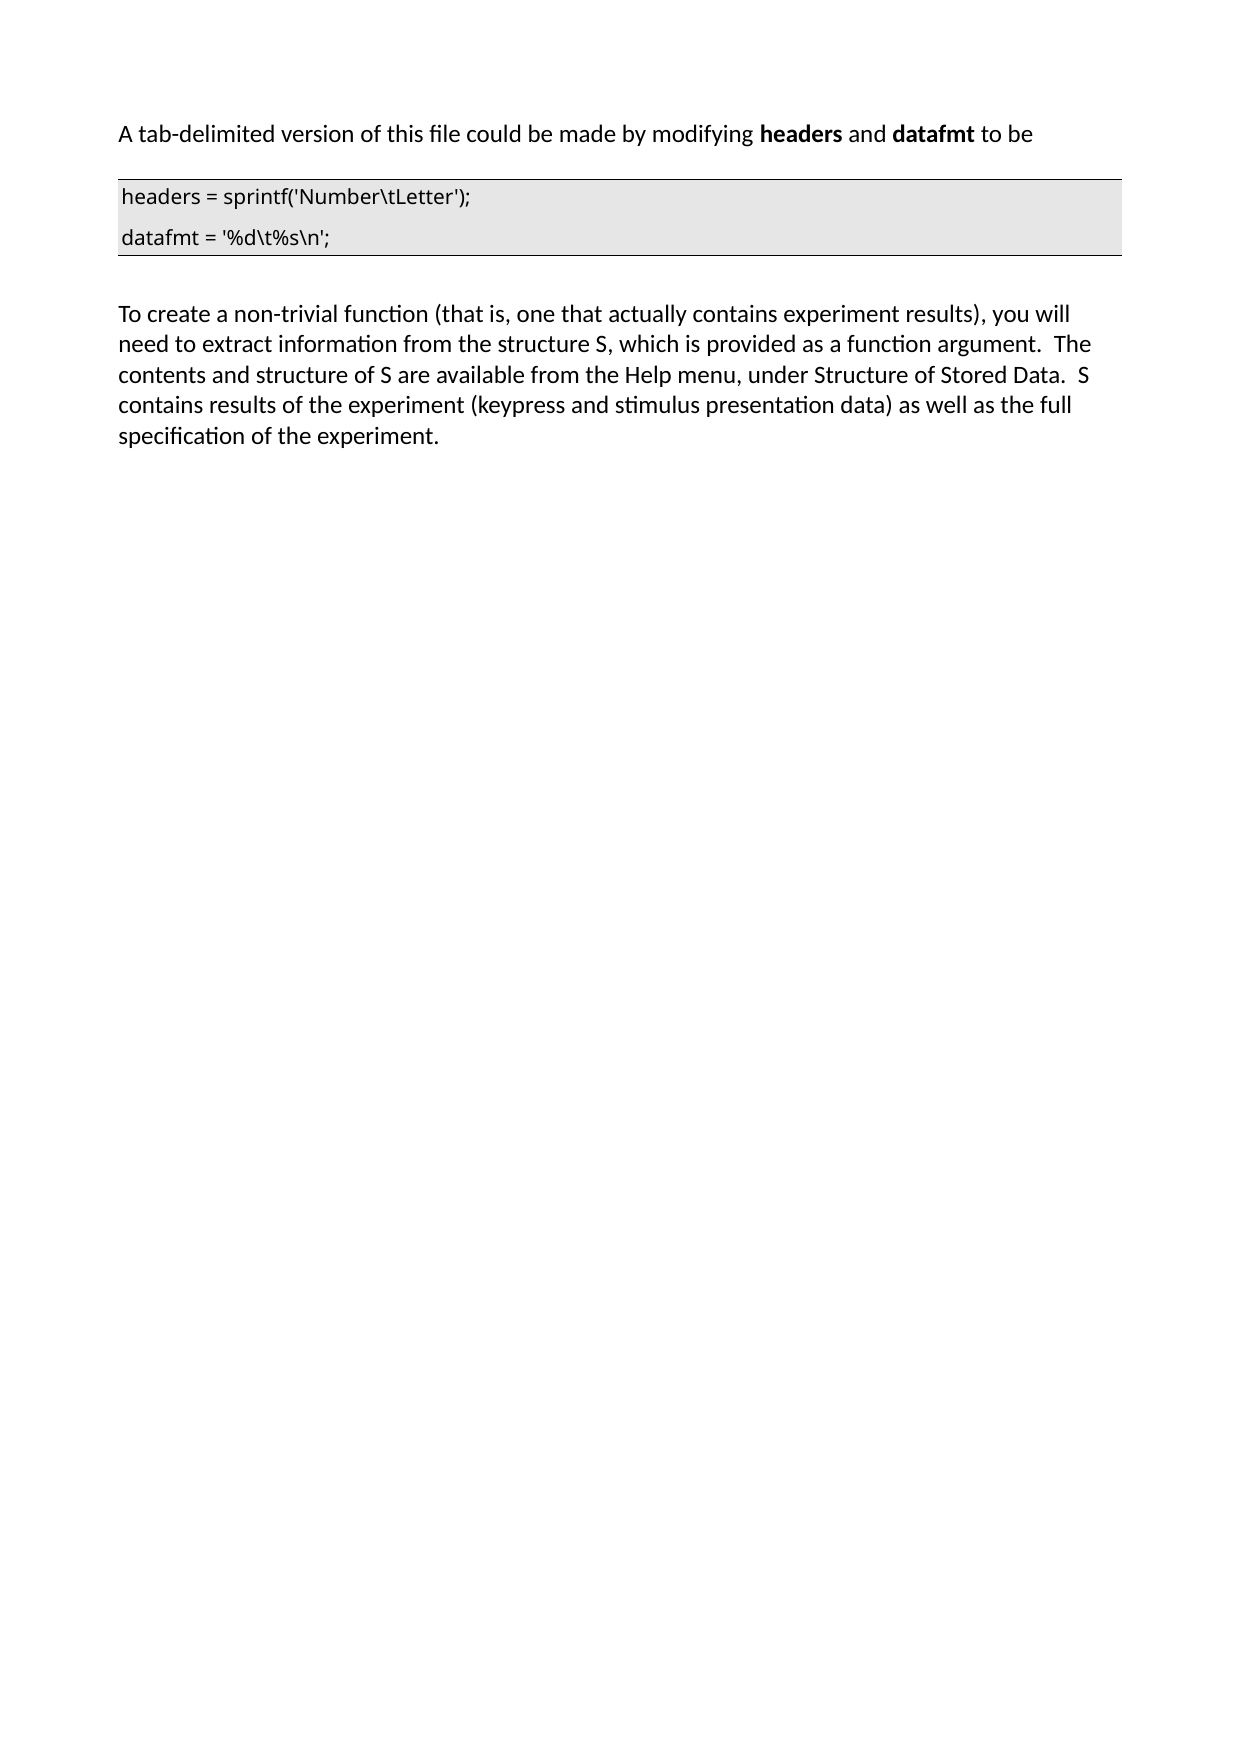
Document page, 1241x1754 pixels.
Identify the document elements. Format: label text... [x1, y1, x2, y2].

text To create a non-trivial function (that is, one that actually contains experiment results), you will need to extract information from the structure S, which is provided as a function argument. The contents and structure of S are available from the Help menu, under Structure of Stored Data. S contains results of the experiment (keypress and stimulus presentation data) as well as the full specification of the experiment. [118, 298, 1122, 450]
text headers = sprintf('Number\tLetter'); [118, 180, 1122, 211]
text datafmt = '%d\t%s\n'; [118, 220, 1122, 255]
text A tab-delimited version of this file could be made by modifying headers and datafmt to be [118, 118, 1122, 149]
